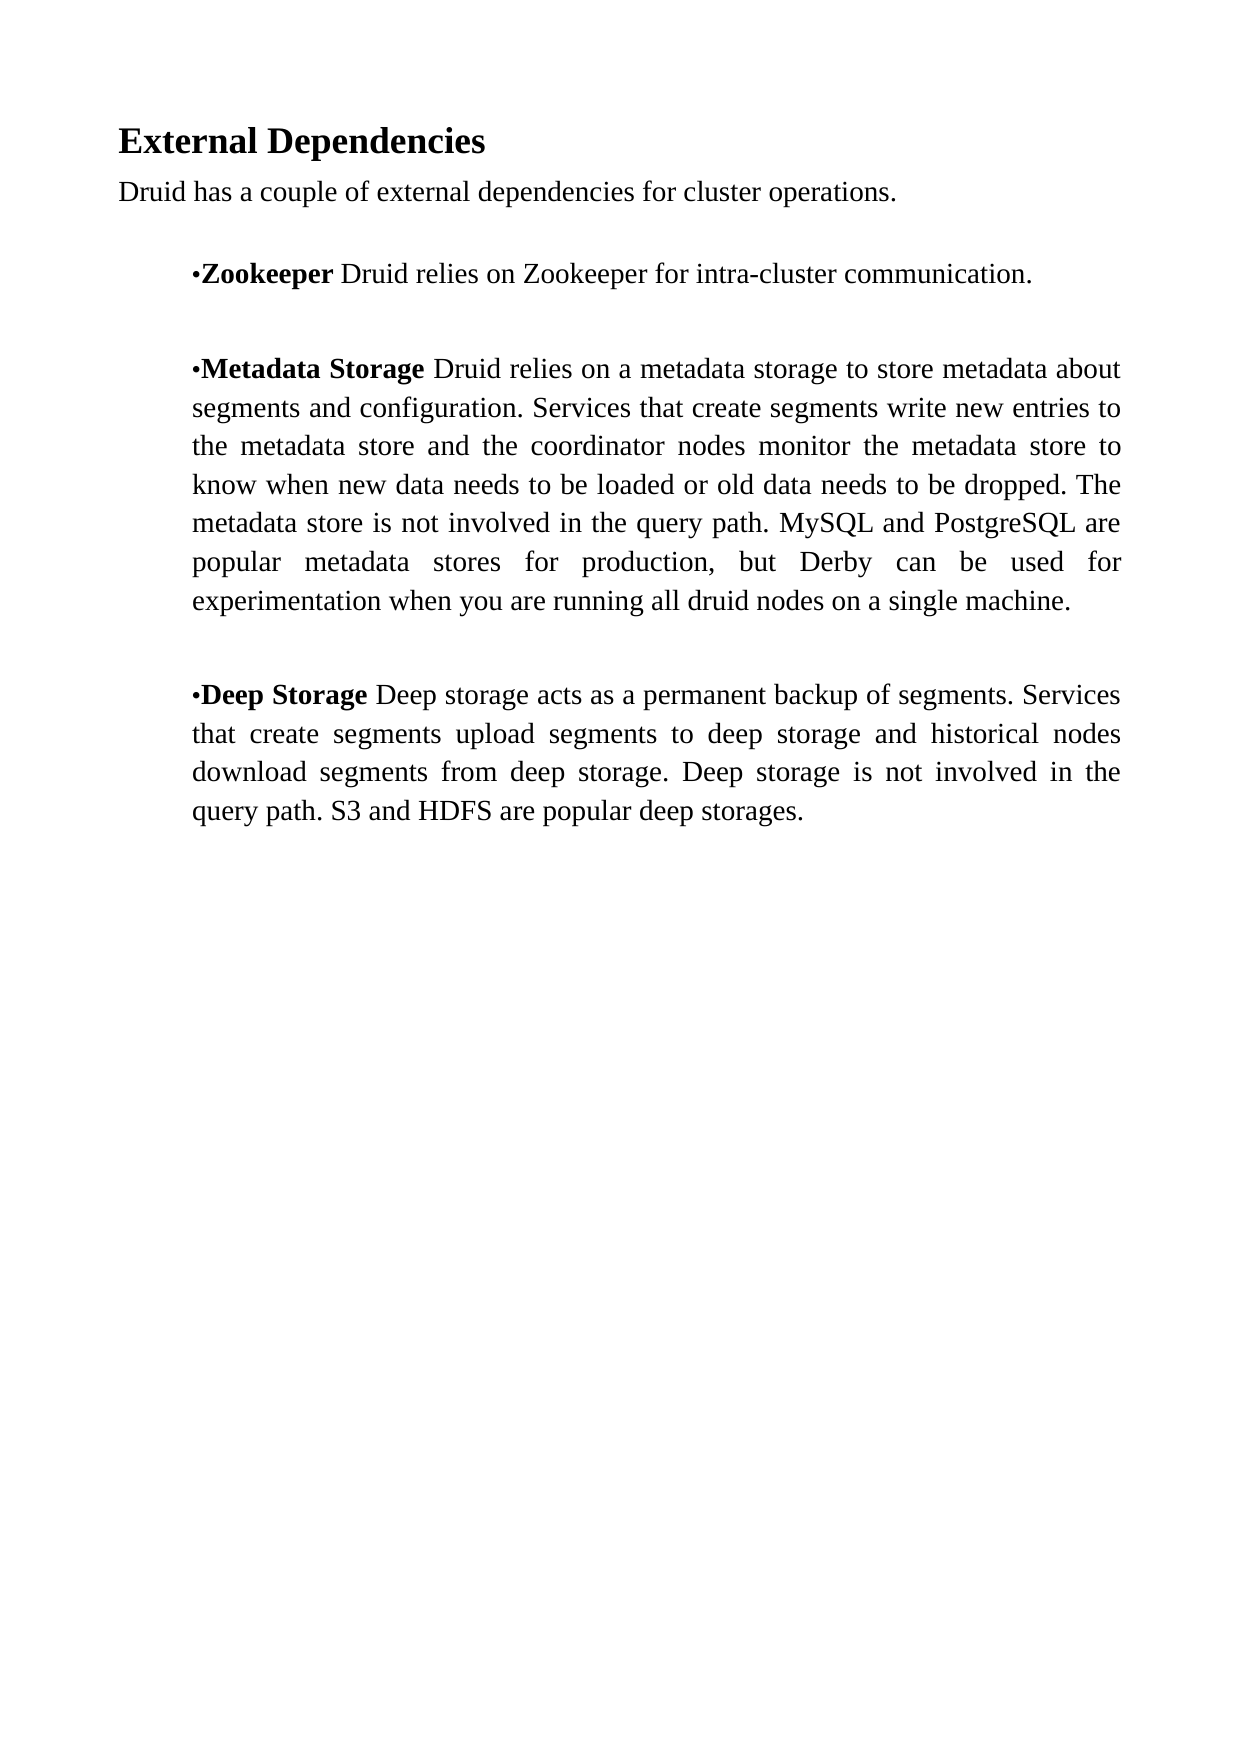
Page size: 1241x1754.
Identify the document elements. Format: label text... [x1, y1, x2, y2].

list Deep Storage Deep storage acts as a permanent backup of segments. Services that create segments upload segments to deep storage and historical nodes download segments from deep storage. Deep storage is not involved in the query path. S3 and HDFS are popular deep storages. [118, 677, 1122, 827]
text Druid has a couple of external dependencies for cluster operations. [118, 174, 1122, 207]
list Zookeeper Druid relies on Zookeeper for intra-cluster communication. [118, 257, 1122, 290]
list Metadata Storage Druid relies on a metadata storage to store metadata about segments and configuration. Services that create segments write new entries to the metadata store and the coordinator nodes monitor the metadata store to know when new data needs to be loaded or old data needs to be dropped. The metadata store is not involved in the query path. MySQL and PostgreSQL are popular metadata stores for production, but Derby can be used for experimentation when you are running all druid nodes on a single machine. [118, 351, 1122, 616]
subtitle External Dependencies [118, 118, 1122, 161]
